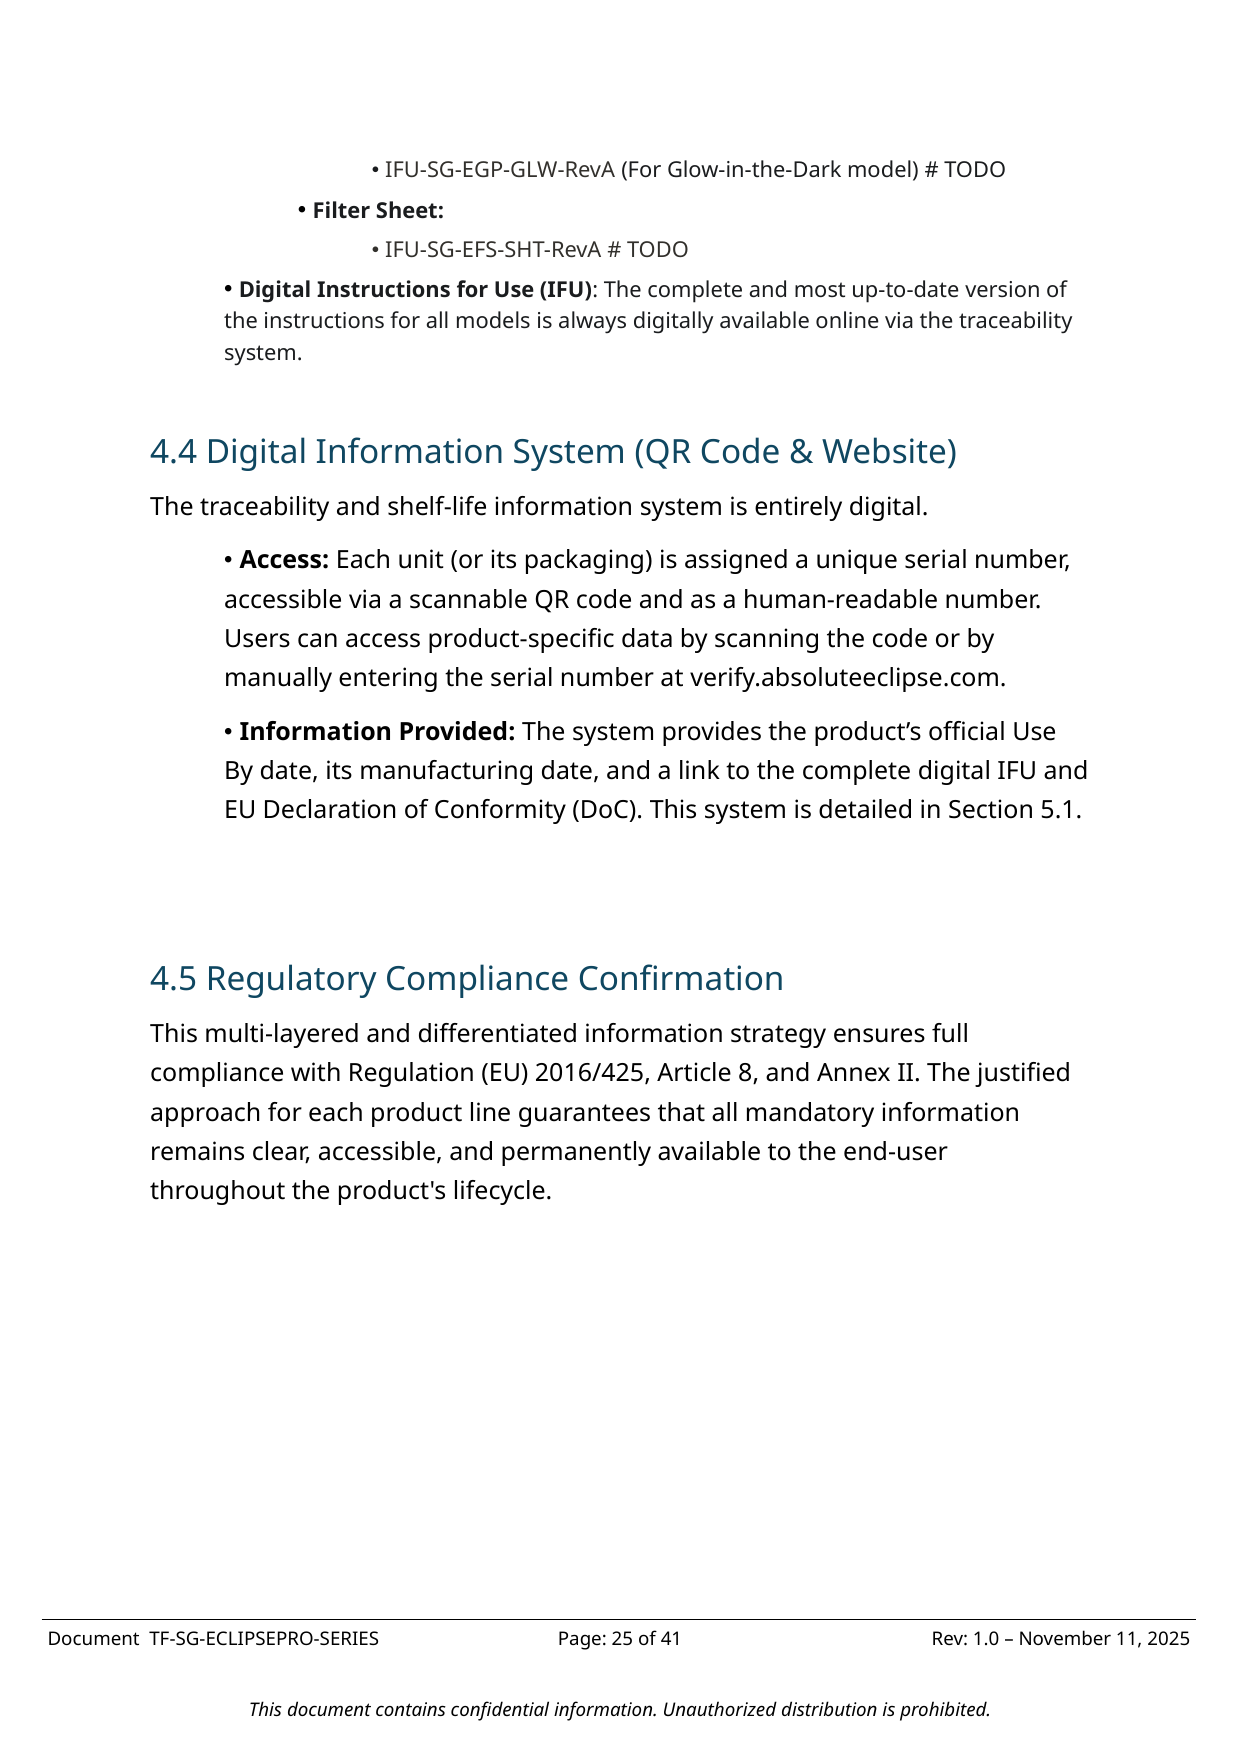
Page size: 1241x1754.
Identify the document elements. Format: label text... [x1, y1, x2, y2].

list Information Provided: The system provides the product’s official Use By date, its manufacturing date, and a link to the complete digital IFU and EU Declaration of Conformity (DoC). This system is detailed in Section 5.1. [150, 713, 1090, 826]
subtitle 4.4 Digital Information System (QR Code & Website) [150, 427, 1090, 473]
subtitle 4.5 Regulatory Compliance Confirmation [150, 955, 1090, 1000]
list Digital Instructions for Use (IFU): The complete and most up-to-date version of the instructions for all models is always digitally available online via the traceability system. [150, 273, 1090, 367]
list IFU-SG-EGP-GLW-RevA (For Glow-in-the-Dark model) # TODO [150, 150, 1090, 189]
text This multi-layered and differentiated information strategy ensures full compliance with Regulation (EU) 2016/425, Article 8, and Annex II. The justified approach for each product line guarantees that all mandatory information remains clear, accessible, and permanently available to the end-user throughout the product's lifecycle. [150, 1016, 1090, 1207]
text The traceability and shelf-life information system is entirely digital. [150, 488, 1090, 522]
list Filter Sheet: [150, 193, 1090, 225]
list Access: Each unit (or its packaging) is assigned a unique serial number, accessible via a scannable QR code and as a human-readable number. Users can access product-specific data by scanning the code or by manually entering the serial number at verify.absoluteeclipse.com. [150, 542, 1090, 694]
list IFU-SG-EFS-SHT-RevA # TODO [150, 229, 1090, 268]
